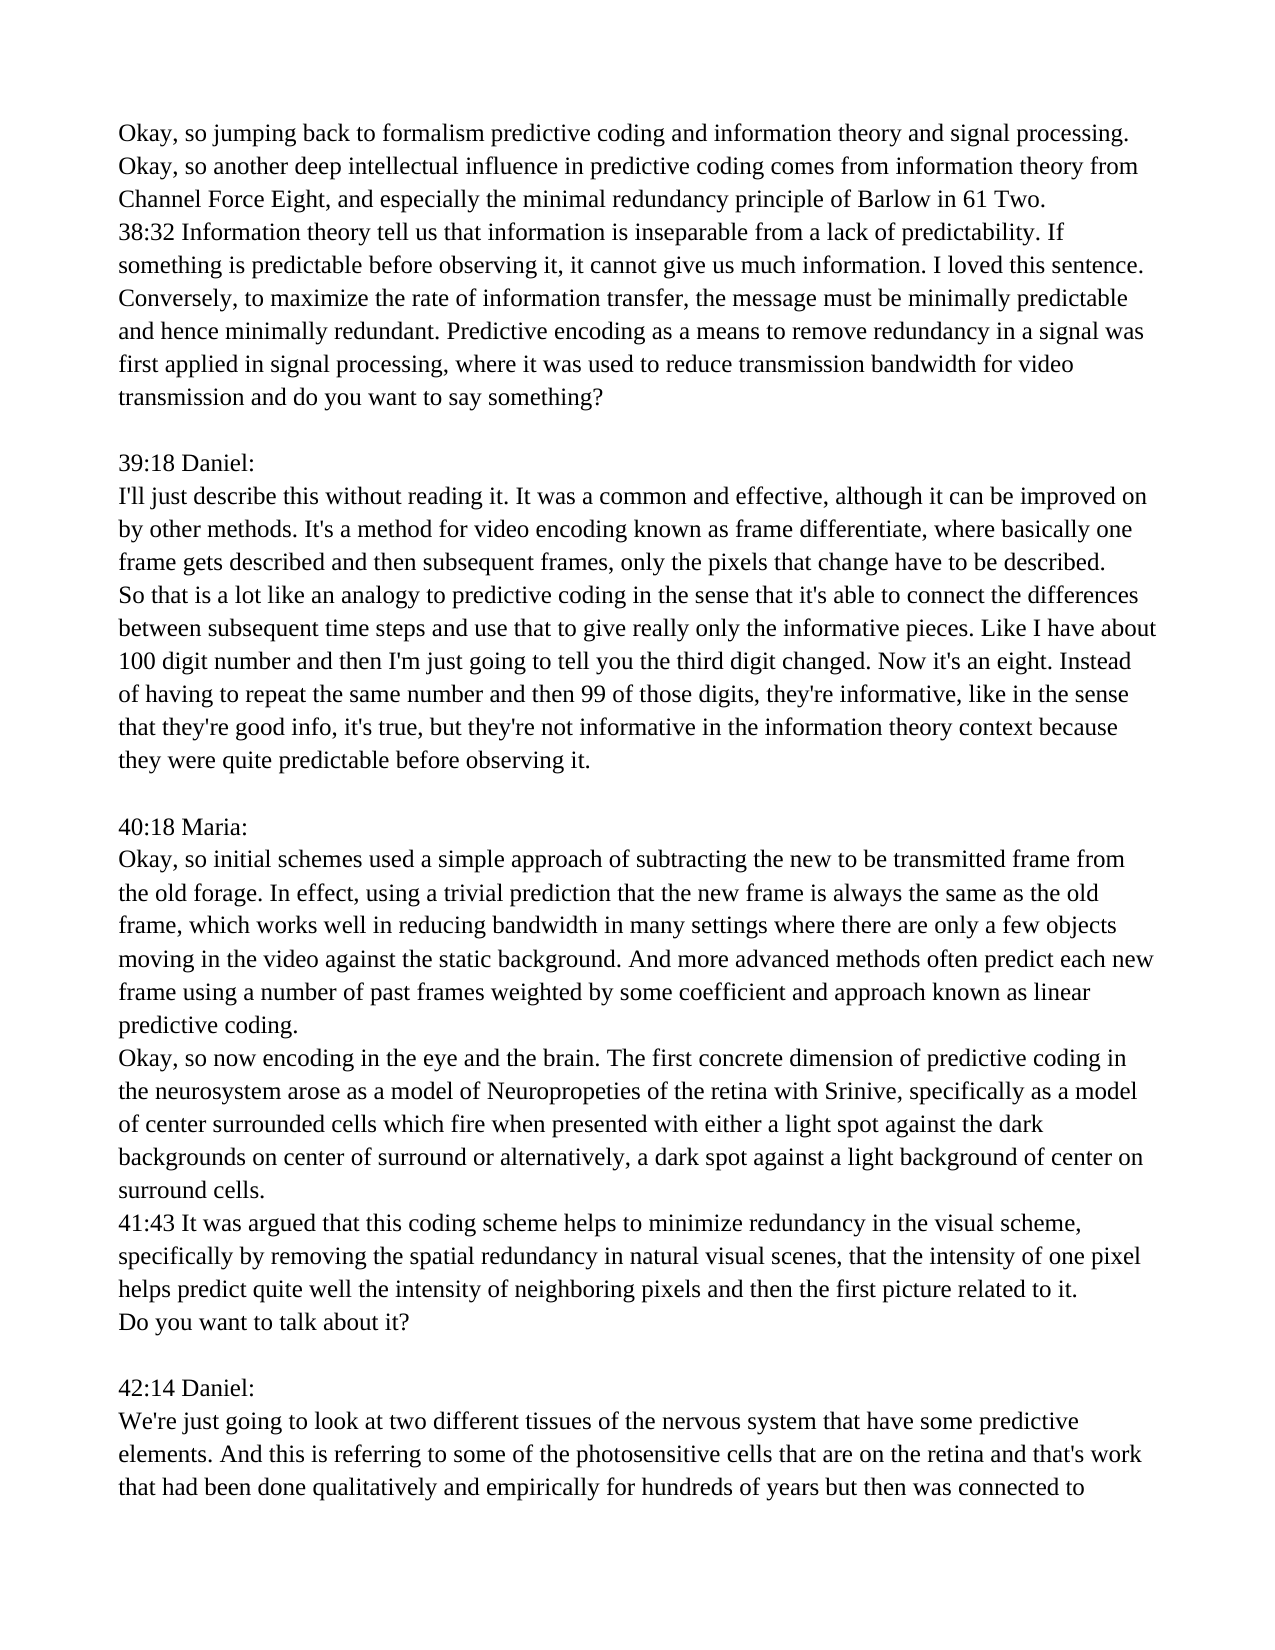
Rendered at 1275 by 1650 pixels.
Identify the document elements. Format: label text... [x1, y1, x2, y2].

text 42:14 Daniel: [118, 1373, 1157, 1402]
text I'll just describe this without reading it. It was a common and effective, although it can be improved on by other methods. It's a method for video encoding known as frame differentiate, where basically one frame gets described and then subsequent frames, only the pixels that change have to be described. [118, 481, 1157, 576]
text 40:18 Maria: [118, 812, 1157, 840]
text 41:43 It was argued that this coding scheme helps to minimize redundancy in the visual scheme, specifically by removing the spatial redundancy in natural visual scenes, that the intensity of one pixel helps predict quite well the intensity of neighboring pixels and then the first picture related to it. [118, 1208, 1157, 1303]
text 38:32 Information theory tell us that information is inseparable from a lack of predictability. If something is predictable before observing it, it cannot give us much information. I loved this sentence. [118, 217, 1157, 279]
text Conversely, to maximize the rate of information transfer, the message must be minimally predictable and hence minimally redundant. Predictive encoding as a means to remove redundancy in a signal was first applied in signal processing, where it was used to reduce transmission bandwidth for video transmission and do you want to say something? [118, 283, 1157, 411]
text 39:18 Daniel: [118, 448, 1157, 477]
text Do you want to talk about it? [118, 1307, 1157, 1336]
text Okay, so now encoding in the eye and the brain. The first concrete dimension of predictive coding in the neurosystem arose as a model of Neuropropeties of the retina with Srinive, specifically as a model of center surrounded cells which fire when presented with either a light spot against the dark backgrounds on center of surround or alternatively, a dark spot against a light background of center on surround cells. [118, 1043, 1157, 1203]
text Okay, so initial schemes used a simple approach of subtracting the new to be transmitted frame from the old forage. In effect, using a trivial prediction that the new frame is always the same as the old frame, which works well in reducing bandwidth in many settings where there are only a few objects moving in the video against the static background. And more advanced methods often predict each new frame using a number of past frames weighted by some coefficient and approach known as linear predictive coding. [118, 844, 1157, 1038]
text So that is a lot like an analogy to predictive coding in the sense that it's able to connect the differences between subsequent time steps and use that to give really only the informative pieces. Like I have about 100 digit number and then I'm just going to tell you the third digit changed. Now it's an eight. Instead of having to repeat the same number and then 99 of those digits, they're informative, like in the sense that they're good info, it's true, but they're not informative in the information theory context because they were quite predictable before observing it. [118, 580, 1157, 774]
text We're just going to look at two different tissues of the nervous system that have some predictive elements. And this is referring to some of the photosensitive cells that are on the retina and that's work that had been done qualitatively and empirically for hundreds of years but then was connected to [118, 1406, 1157, 1501]
text Okay, so jumping back to formalism predictive coding and information theory and signal processing. Okay, so another deep intellectual influence in predictive coding comes from information theory from Channel Force Eight, and especially the minimal redundancy principle of Barlow in 61 Two. [118, 118, 1157, 213]
